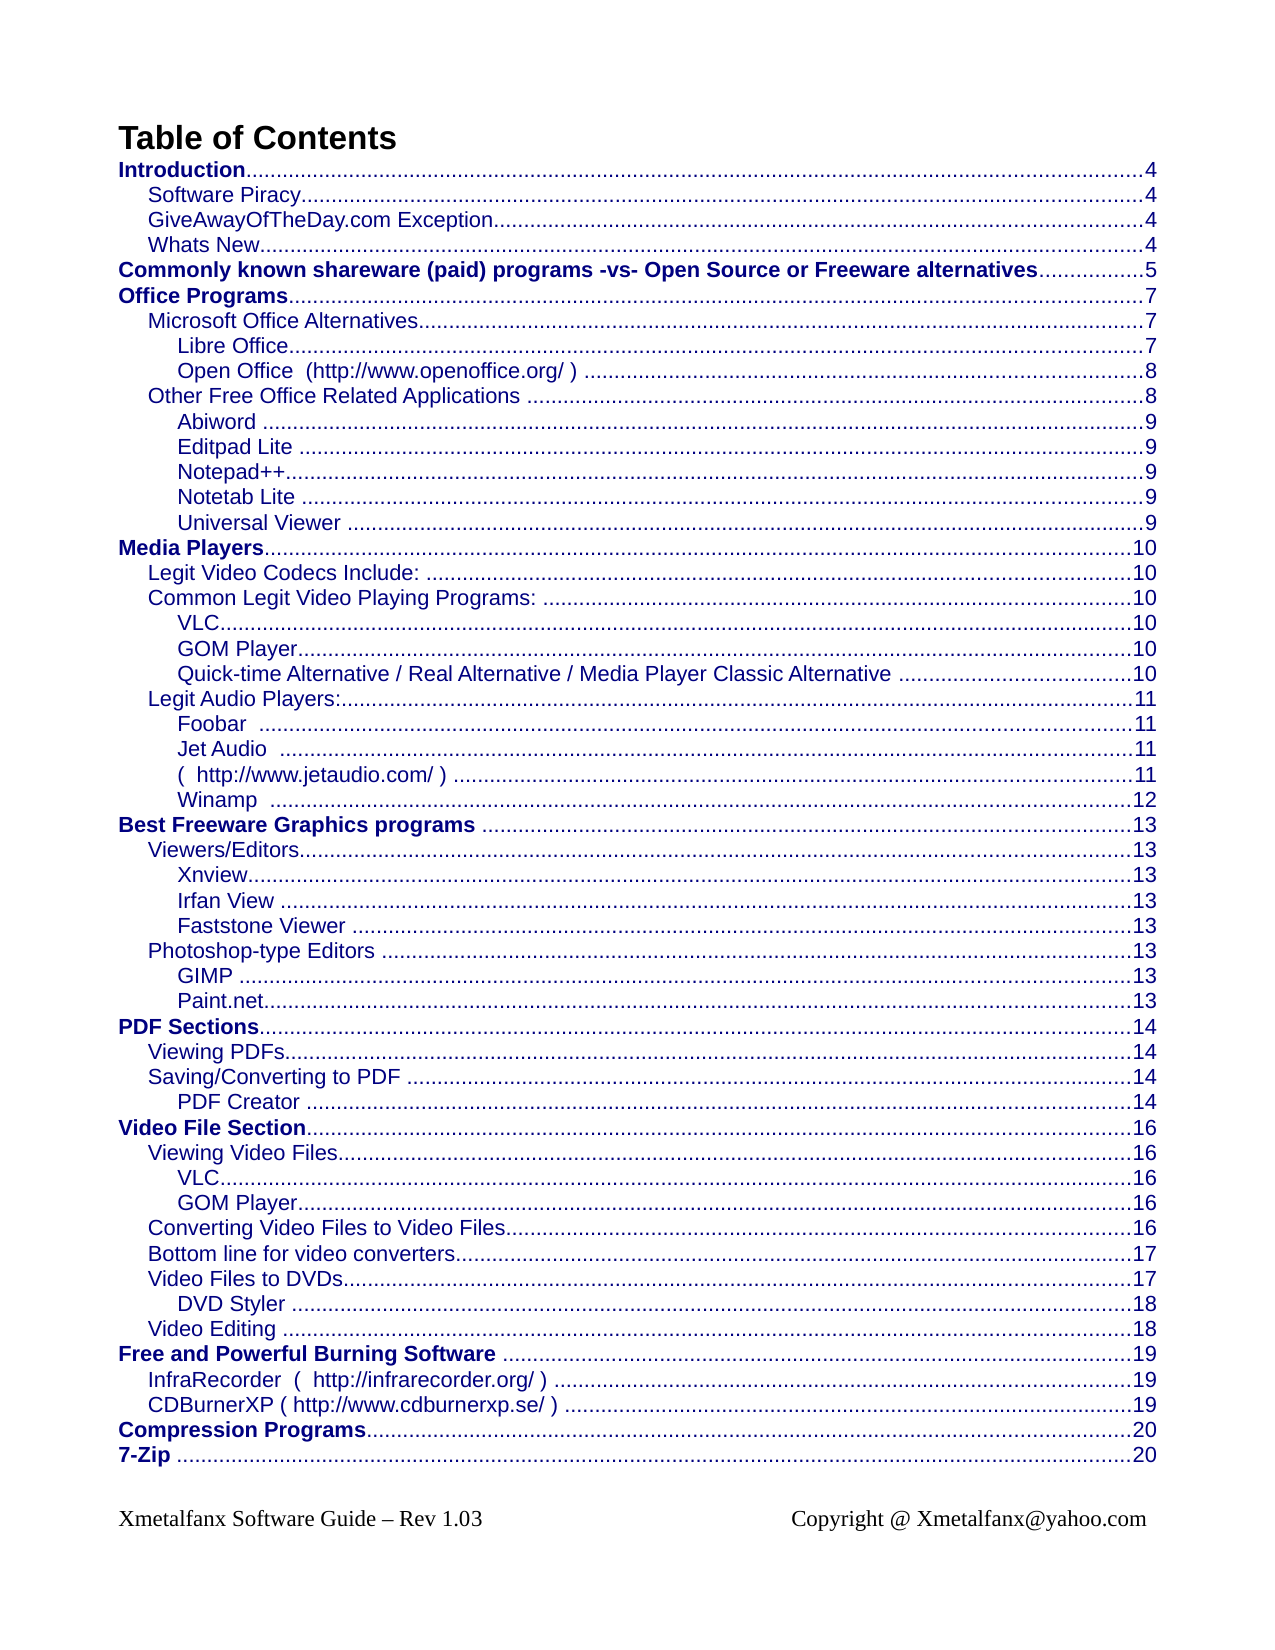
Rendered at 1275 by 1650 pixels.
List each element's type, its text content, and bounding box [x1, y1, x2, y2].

text Universal Viewer 9 [177, 509, 1157, 535]
text Software Piracy 4 [148, 182, 1157, 207]
text DVD Styler 18 [177, 1291, 1157, 1316]
text GOM Player 10 [177, 636, 1157, 661]
text Xnview 13 [177, 862, 1157, 888]
text VLC 10 [177, 610, 1157, 636]
text Compression Programs 20 [118, 1417, 1157, 1442]
text Introduction 4 [118, 157, 1157, 182]
text GOM Player 16 [177, 1190, 1157, 1215]
text Microsoft Office Alternatives 7 [148, 308, 1157, 333]
text PDF Creator 14 [177, 1089, 1157, 1114]
text Foobar 11 [177, 711, 1157, 736]
text Notepad++ 9 [177, 459, 1157, 484]
text Other Free Office Related Applications 8 [148, 383, 1157, 409]
text Video Files to DVDs 17 [148, 1266, 1157, 1291]
text Saving/Converting to PDF 14 [148, 1064, 1157, 1089]
text InfraRecorder ( http://infrarecorder.org/ ) 19 [148, 1367, 1157, 1392]
text Best Freeware Graphics programs 13 [118, 812, 1157, 837]
text Viewing Video Files 16 [148, 1140, 1157, 1165]
text Viewers/Editors 13 [148, 837, 1157, 862]
text ( http://www.jetaudio.com/ ) 11 [177, 762, 1157, 787]
text Viewing PDFs 14 [148, 1039, 1157, 1064]
text Legit Audio Players: 11 [148, 686, 1157, 711]
text GiveAwayOfTheDay.com Exception 4 [148, 207, 1157, 232]
text Free and Powerful Burning Software 19 [118, 1341, 1157, 1367]
text Faststone Viewer 13 [177, 913, 1157, 938]
text Open Office (http://www.openoffice.org/ ) 8 [177, 358, 1157, 383]
text Video Editing 18 [148, 1316, 1157, 1341]
text Office Programs 7 [118, 283, 1157, 308]
text Photoshop-type Editors 13 [148, 938, 1157, 963]
text Editpad Lite 9 [177, 434, 1157, 459]
text GIMP 13 [177, 963, 1157, 988]
text Winamp 12 [177, 787, 1157, 812]
text Abiword 9 [177, 409, 1157, 434]
text CDBurnerXP ( http://www.cdburnerxp.se/ ) 19 [148, 1392, 1157, 1417]
text Bottom line for video converters 17 [148, 1241, 1157, 1266]
text Commonly known shareware (paid) programs -vs- Open Source or Freeware alternatives 5 [118, 257, 1157, 283]
subtitle Table of Contents [118, 118, 1157, 157]
text Quick-time Alternative / Real Alternative / Media Player Classic Alternative 10 [177, 661, 1157, 686]
text Irfan View 13 [177, 888, 1157, 913]
text Media Players 10 [118, 535, 1157, 560]
text Jet Audio 11 [177, 736, 1157, 762]
text Video File Section 16 [118, 1114, 1157, 1140]
text Legit Video Codecs Include: 10 [148, 560, 1157, 585]
text Libre Office 7 [177, 333, 1157, 358]
text Notetab Lite 9 [177, 484, 1157, 509]
text VLC 16 [177, 1165, 1157, 1190]
text Paint.net 13 [177, 988, 1157, 1014]
text Common Legit Video Playing Programs: 10 [148, 585, 1157, 610]
text Converting Video Files to Video Files 16 [148, 1215, 1157, 1241]
text 7-Zip 20 [118, 1442, 1157, 1467]
text PDF Sections 14 [118, 1014, 1157, 1039]
text Whats New 4 [148, 232, 1157, 257]
